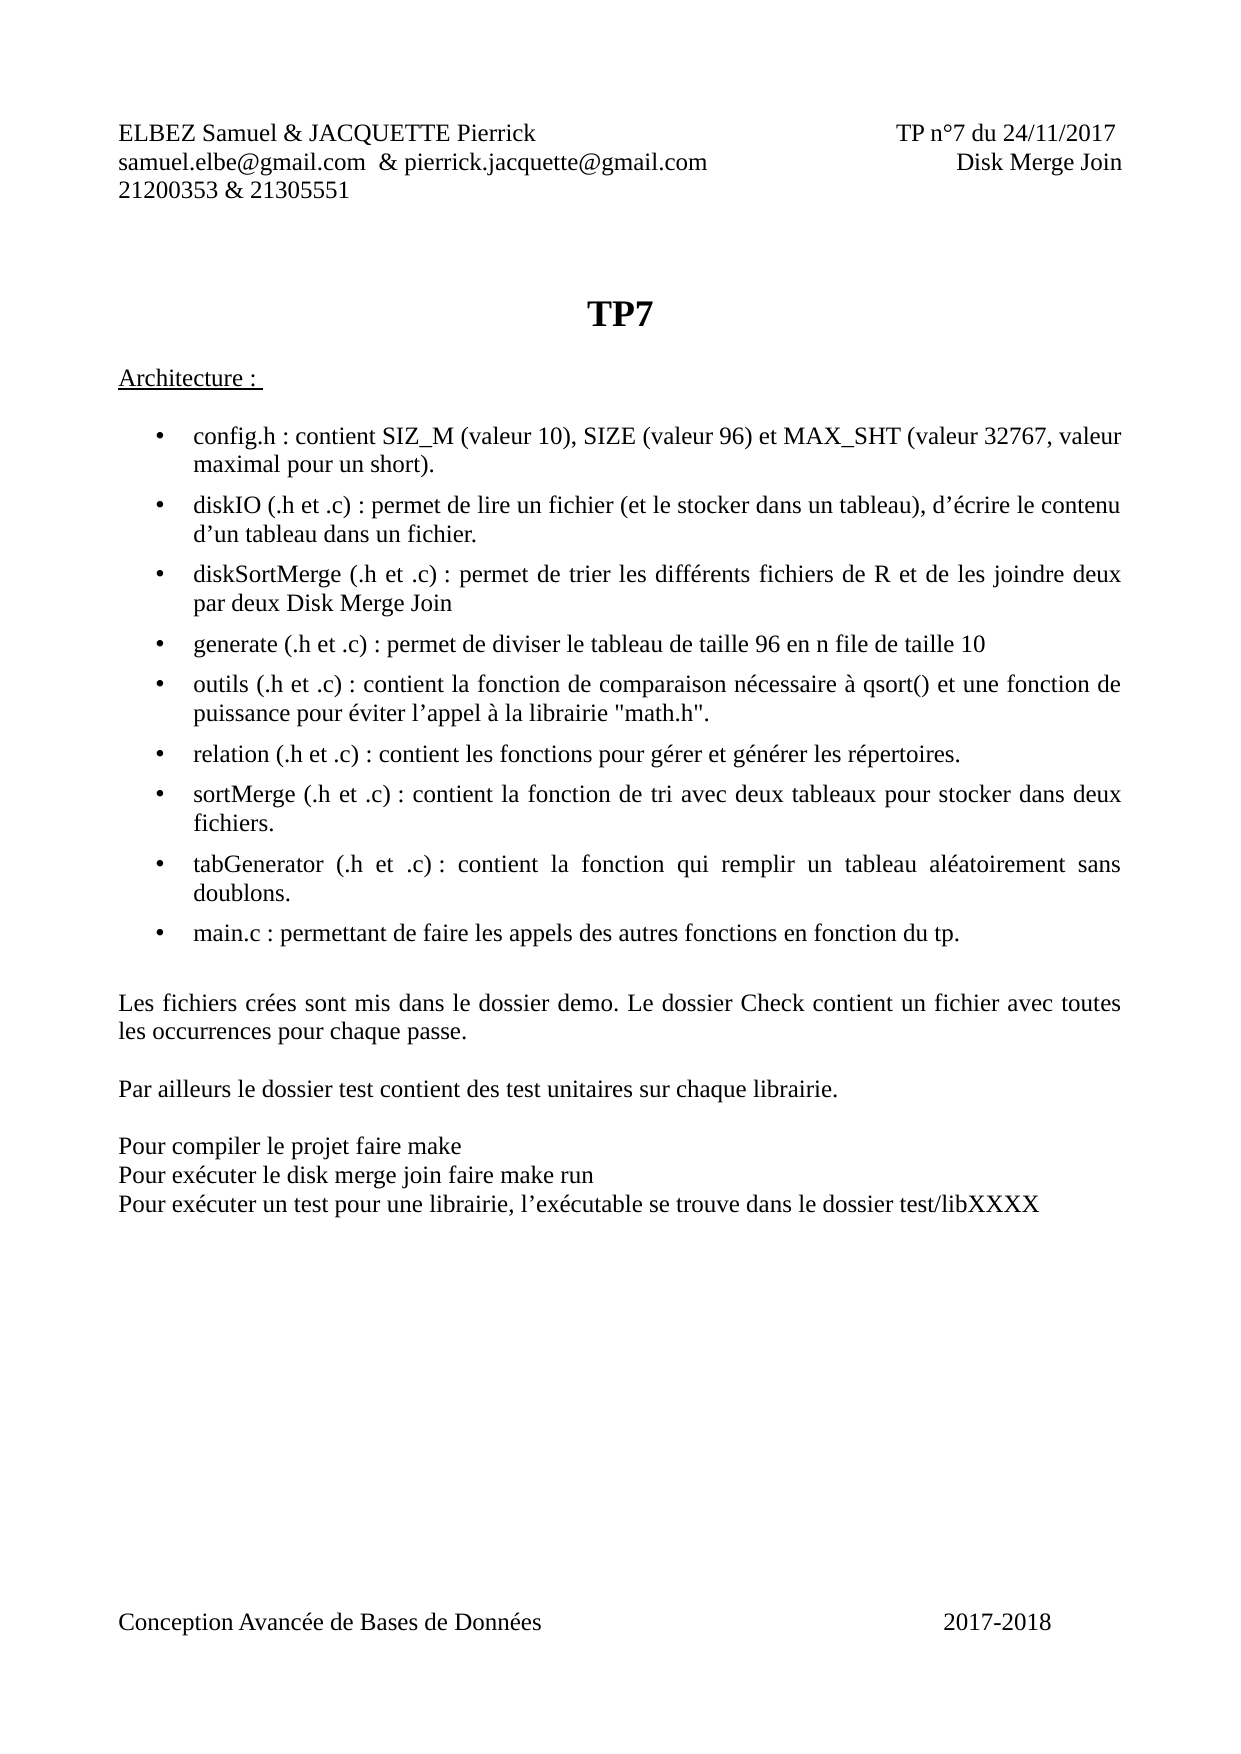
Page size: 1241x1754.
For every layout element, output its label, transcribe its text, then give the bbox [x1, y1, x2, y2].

list diskIO (.h et .c) : permet de lire un fichier (et le stocker dans un tableau), d’écrire le contenu d’un tableau dans un fichier. [156, 490, 1122, 548]
list main.c : permettant de faire les appels des autres fonctions en fonction du tp. [156, 918, 1122, 947]
text Pour exécuter un test pour une librairie, l’exécutable se trouve dans le dossier test/libXXXX [118, 1189, 1122, 1218]
list config.h : contient SIZ_M (valeur 10), SIZE (valeur 96) et MAX_SHT (valeur 32767, valeur maximal pour un short). [156, 421, 1122, 478]
text TP7 [118, 291, 1122, 334]
list relation (.h et .c) : contient les fonctions pour gérer et générer les répertoires. [156, 739, 1122, 768]
list sortMerge (.h et .c) : contient la fonction de tri avec deux tableaux pour stocker dans deux fichiers. [156, 779, 1122, 837]
list tabGenerator (.h et .c) : contient la fonction qui remplir un tableau aléatoirement sans doublons. [156, 849, 1122, 906]
list diskSortMerge (.h et .c) : permet de trier les différents fichiers de R et de les joindre deux par deux Disk Merge Join [156, 559, 1122, 617]
text Les fichiers crées sont mis dans le dossier demo. Le dossier Check contient un fichier avec toutes les occurrences pour chaque passe. [118, 988, 1122, 1045]
text Architecture : [118, 363, 1122, 392]
text Par ailleurs le dossier test contient des test unitaires sur chaque librairie. [118, 1074, 1122, 1103]
text Pour compiler le projet faire make [118, 1131, 1122, 1160]
text Pour exécuter le disk merge join faire make run [118, 1160, 1122, 1189]
list outils (.h et .c) : contient la fonction de comparaison nécessaire à qsort() et une fonction de puissance pour éviter l’appel à la librairie "math.h". [156, 669, 1122, 727]
list generate (.h et .c) : permet de diviser le tableau de taille 96 en n file de taille 10 [156, 629, 1122, 658]
